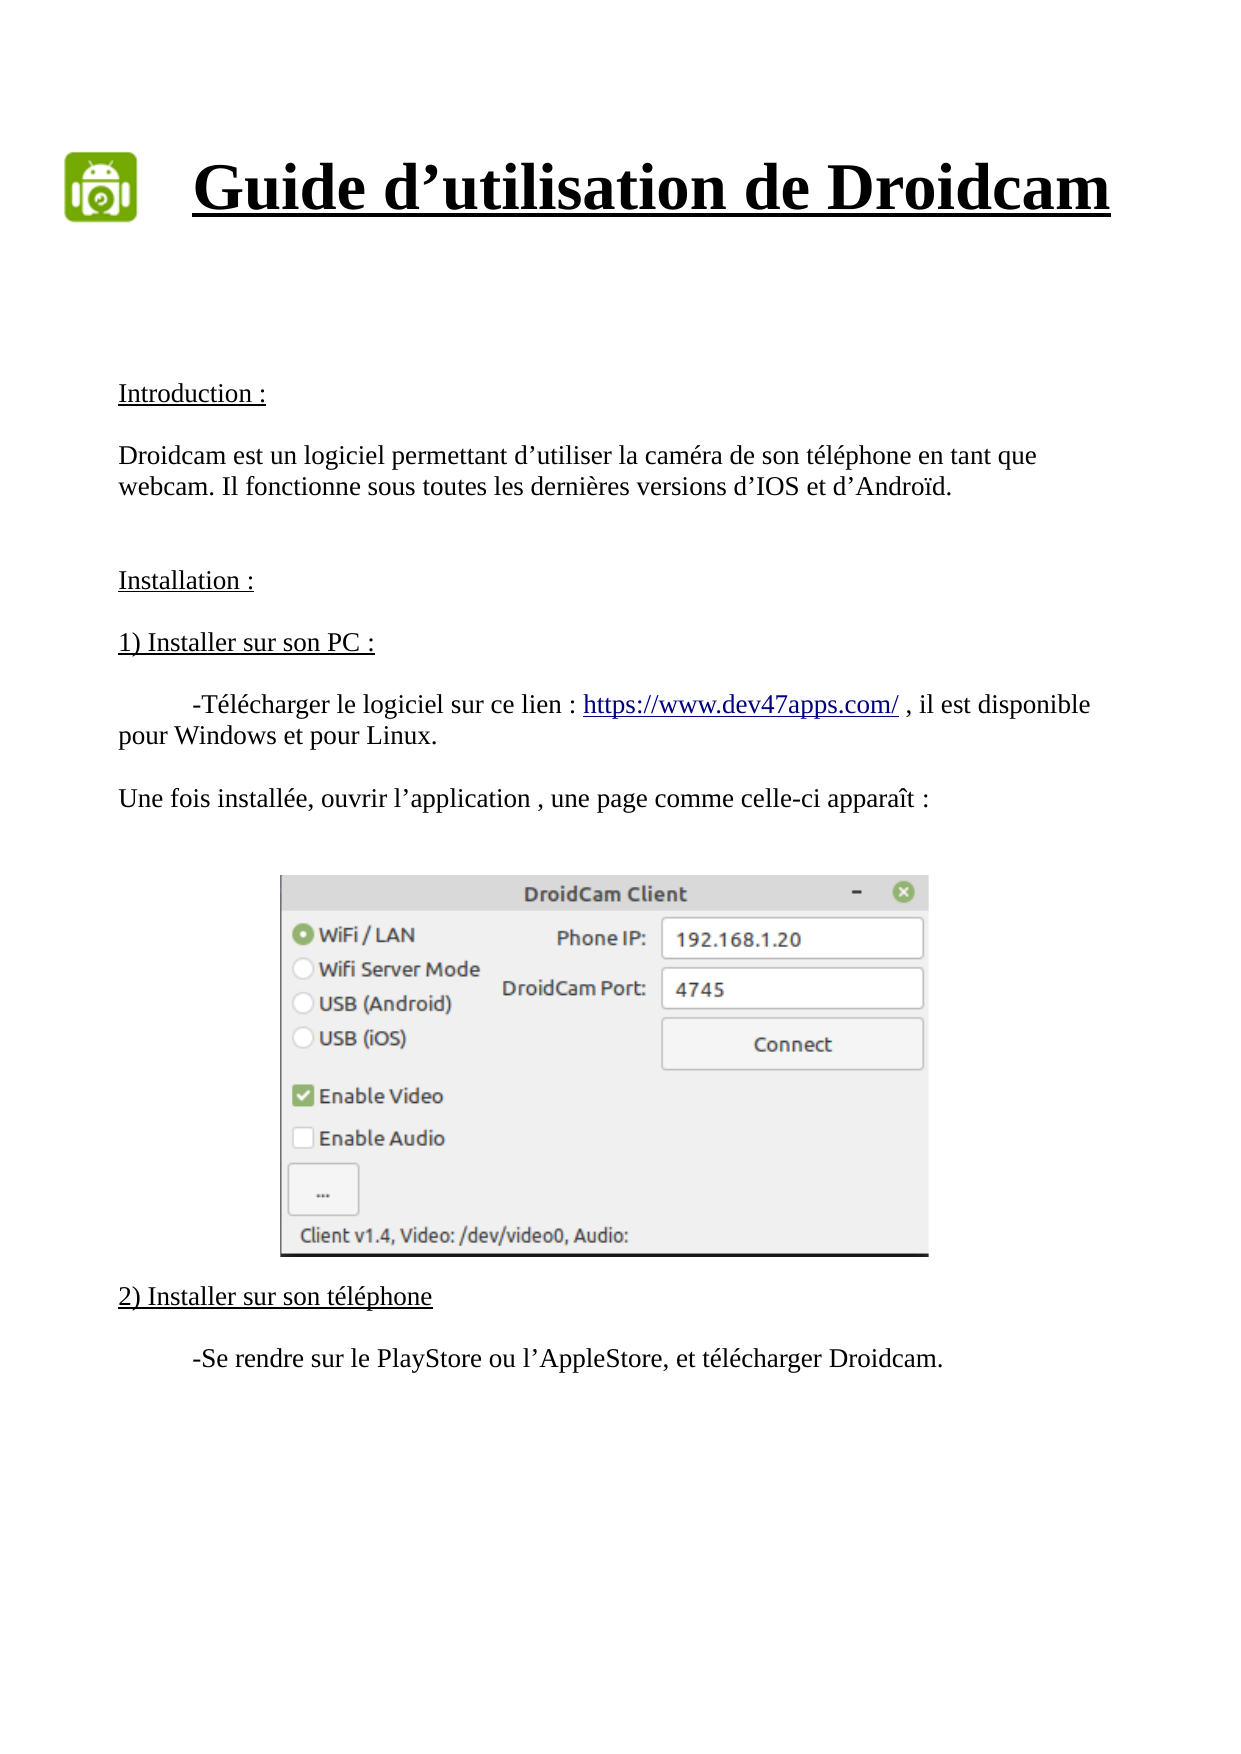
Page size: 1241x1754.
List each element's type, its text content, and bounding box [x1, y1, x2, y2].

text Une fois installée, ouvrir l’application , une page comme celle-ci apparaît : [118, 782, 1122, 813]
text Droidcam est un logiciel permettant d’utiliser la caméra de son téléphone en tant que webcam. Il fonctionne sous toutes les dernières versions d’IOS et d’Androïd. [118, 439, 1122, 501]
text -Télécharger le logiciel sur ce lien : https://www.dev47apps.com/ , il est disponible pour Windows et pour Linux. [118, 688, 1122, 751]
text Installation : [118, 564, 1122, 595]
picture [60, 151, 140, 224]
text Introduction : [118, 377, 1122, 408]
text 2) Installer sur son téléphone [118, 1280, 1122, 1311]
text Guide d’utilisation de Droidcam [118, 147, 1122, 223]
text 1) Installer sur son PC : [118, 626, 1122, 657]
text -Se rendre sur le PlayStore ou l’AppleStore, et télécharger Droidcam. [118, 1342, 1122, 1373]
picture [280, 875, 929, 1257]
